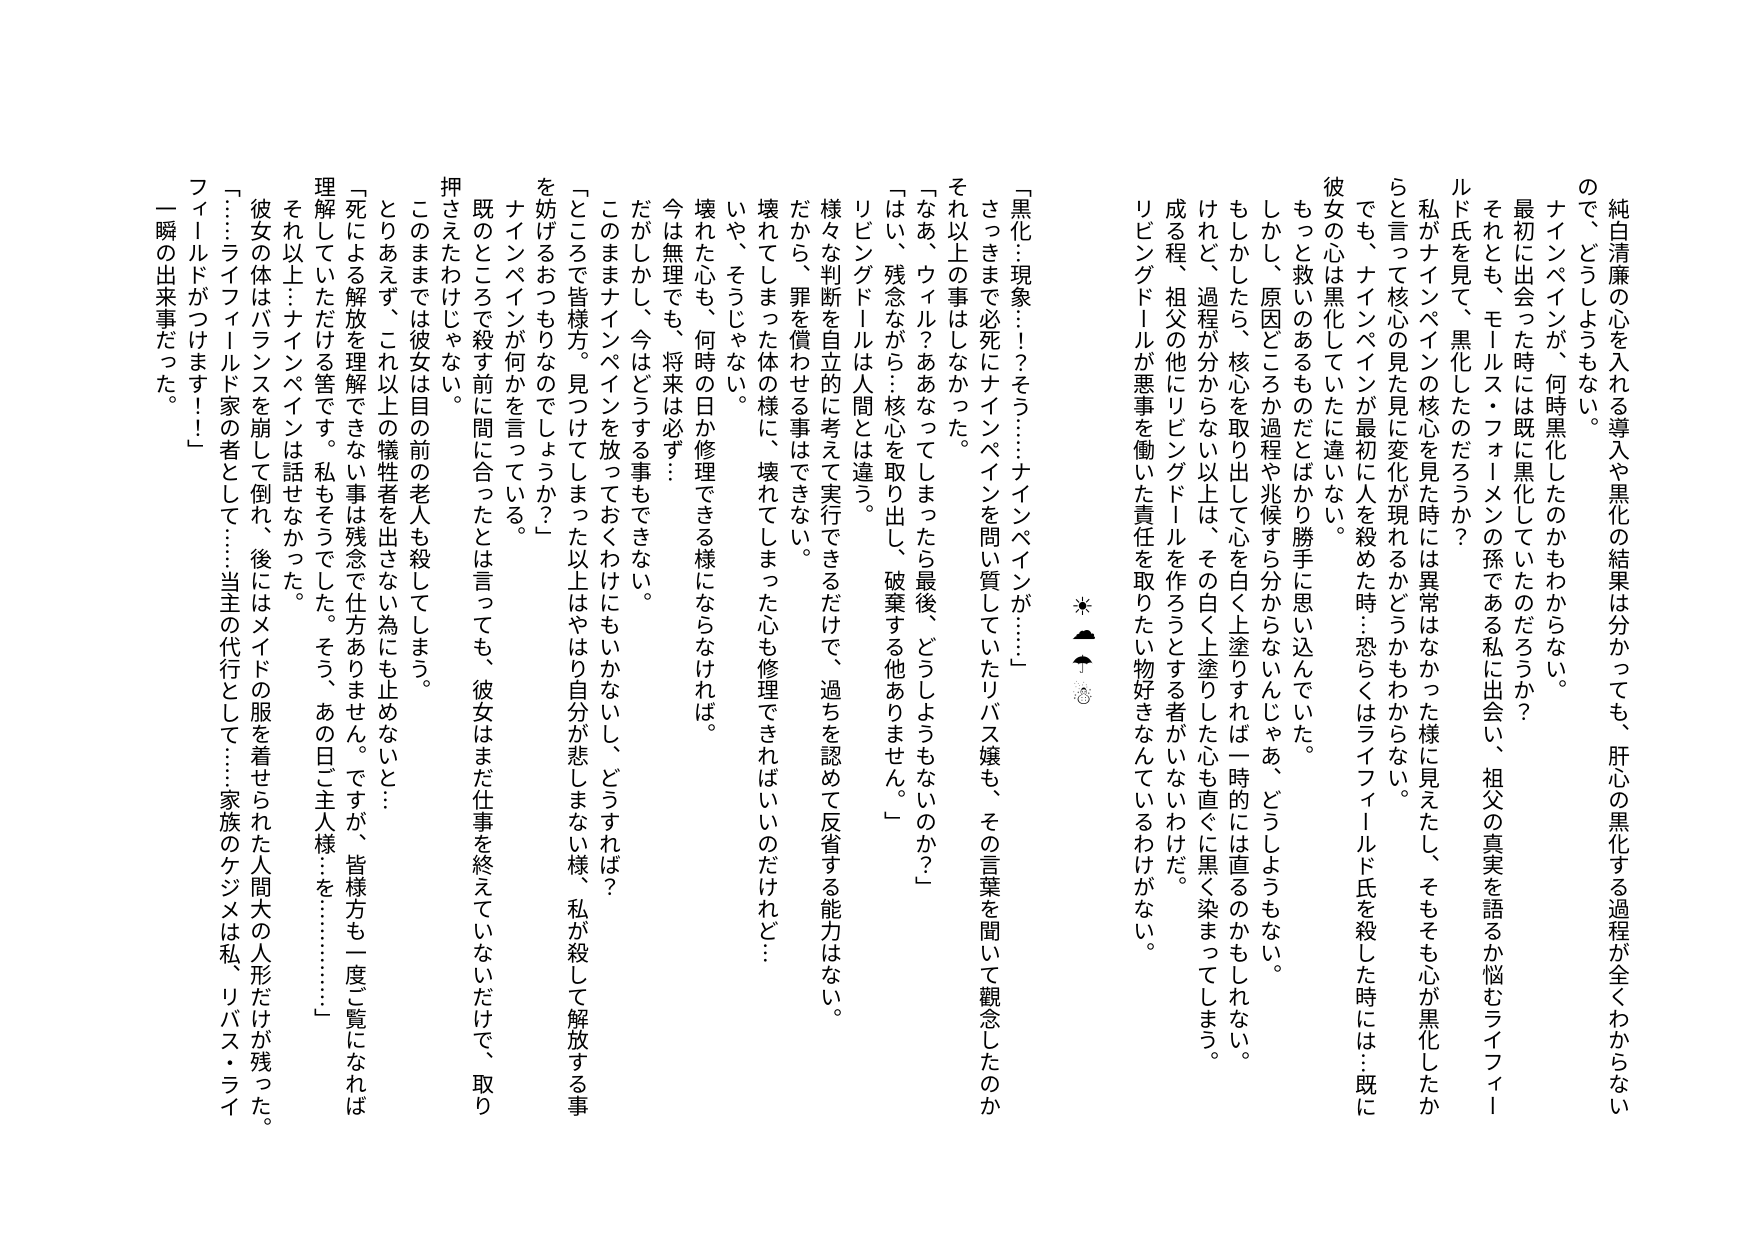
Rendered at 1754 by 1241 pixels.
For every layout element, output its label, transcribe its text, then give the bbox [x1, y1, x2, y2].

text 様々な判断を自立的に考えて実行できるだけで、過ちを認めて反省する能力はない。 [816, 176, 848, 1122]
text でも、ナインペインが最初に人を殺めた時…恐らくはライフィールド氏を殺した時には…既に彼女の心は黒化していたに違いない。 [1319, 176, 1382, 1122]
text ナインペインが何かを言っている。 [499, 176, 531, 1122]
text だがしかし、今はどうする事もできない。 [626, 176, 658, 1122]
text 「死による解放を理解できない事は残念で仕方ありません。ですが、皆様方も一度ご覧になれば理解していただける筈です。私もそうでした。そう、あの日ご主人様…を……………」 [309, 176, 373, 1122]
text 「……ライフィールド家の者として……当主の代行として……家族のケジメは私、リバス・ライフィールドがつけます！！」 [183, 176, 246, 1122]
text リビングドールが悪事を働いた責任を取りたい物好きなんているわけがない。 [1129, 176, 1161, 1122]
text 彼女の体はバランスを崩して倒れ、後にはメイドの服を着せられた人間大の人形だけが残った。 [246, 176, 278, 1122]
text 「ところで皆様方。見つけてしまった以上はやはり自分が悲しまない様、私が殺して解放する事を妨げるおつもりなのでしょうか？」 [531, 176, 594, 1122]
text だから、罪を償わせる事はできない。 [784, 176, 816, 1122]
text リビングドールは人間とは違う。 [848, 176, 879, 1122]
text けれど、過程が分からない以上は、その白く上塗りした心も直ぐに黒く染まってしまう。 [1192, 176, 1224, 1122]
text 一瞬の出来事だった。 [151, 176, 183, 1122]
text 「なあ、ウィル？ああなってしまったら最後、どうしようもないのか？」 [911, 176, 943, 1122]
text もしかしたら、核心を取り出して心を白く上塗りすれば一時的には直るのかもしれない。 [1224, 176, 1256, 1122]
text 今は無理でも、将来は必ず… [658, 176, 689, 1122]
text 壊れてしまった体の様に、壊れてしまった心も修理できればいいのだけれど… [753, 176, 784, 1122]
text ナインペインが、何時黒化したのかもわからない。 [1541, 176, 1572, 1122]
text 成る程、祖父の他にリビングドールを作ろうとする者がいないわけだ。 [1161, 176, 1192, 1122]
text しかし、原因どころか過程や兆候すら分からないんじゃあ、どうしようもない。 [1256, 176, 1287, 1122]
text 壊れた心も、何時の日か修理できる様にならなければ。 [689, 176, 721, 1122]
text それ以上…ナインペインは話せなかった。 [278, 176, 309, 1122]
text 既のところで殺す前に間に合ったとは言っても、彼女はまだ仕事を終えていないだけで、取り押さえたわけじゃない。 [436, 176, 499, 1122]
text 純白清廉の心を入れる導入や黒化の結果は分かっても、肝心の黒化する過程が全くわからないので、どうしようもない。 [1572, 176, 1636, 1122]
text 私がナインペインの核心を見た時には異常はなかった様に見えたし、そもそも心が黒化したからと言って核心の見た見に変化が現れるかどうかもわからない。 [1382, 176, 1446, 1122]
text 「黒化…現象…！？そう……ナインペインが……」 [1006, 176, 1038, 1122]
text さっきまで必死にナインペインを問い質していたリバス嬢も、その言葉を聞いて觀念したのかそれ以上の事はしなかった。 [943, 176, 1006, 1122]
text 最初に出会った時には既に黒化していたのだろうか？ [1509, 176, 1541, 1122]
text このままでは彼女は目の前の老人も殺してしまう。 [404, 176, 436, 1122]
text このままナインペインを放っておくわけにもいかないし、どうすれば？ [594, 176, 626, 1122]
text 「はい、残念ながら…核心を取り出し、破棄する他ありません。」 [879, 176, 911, 1122]
text とりあえず、これ以上の犠牲者を出さない為にも止めないと… [373, 176, 404, 1122]
text それとも、モールス・フォーメンの孫である私に出会い、祖父の真実を語るか悩むライフィールド氏を見て、黒化したのだろうか？ [1446, 176, 1509, 1122]
text もっと救いのあるものだとばかり勝手に思い込んでいた。 [1287, 176, 1319, 1122]
text いや、そうじゃない。 [721, 176, 753, 1122]
text ☀☁☂☃ [1066, 176, 1100, 1122]
